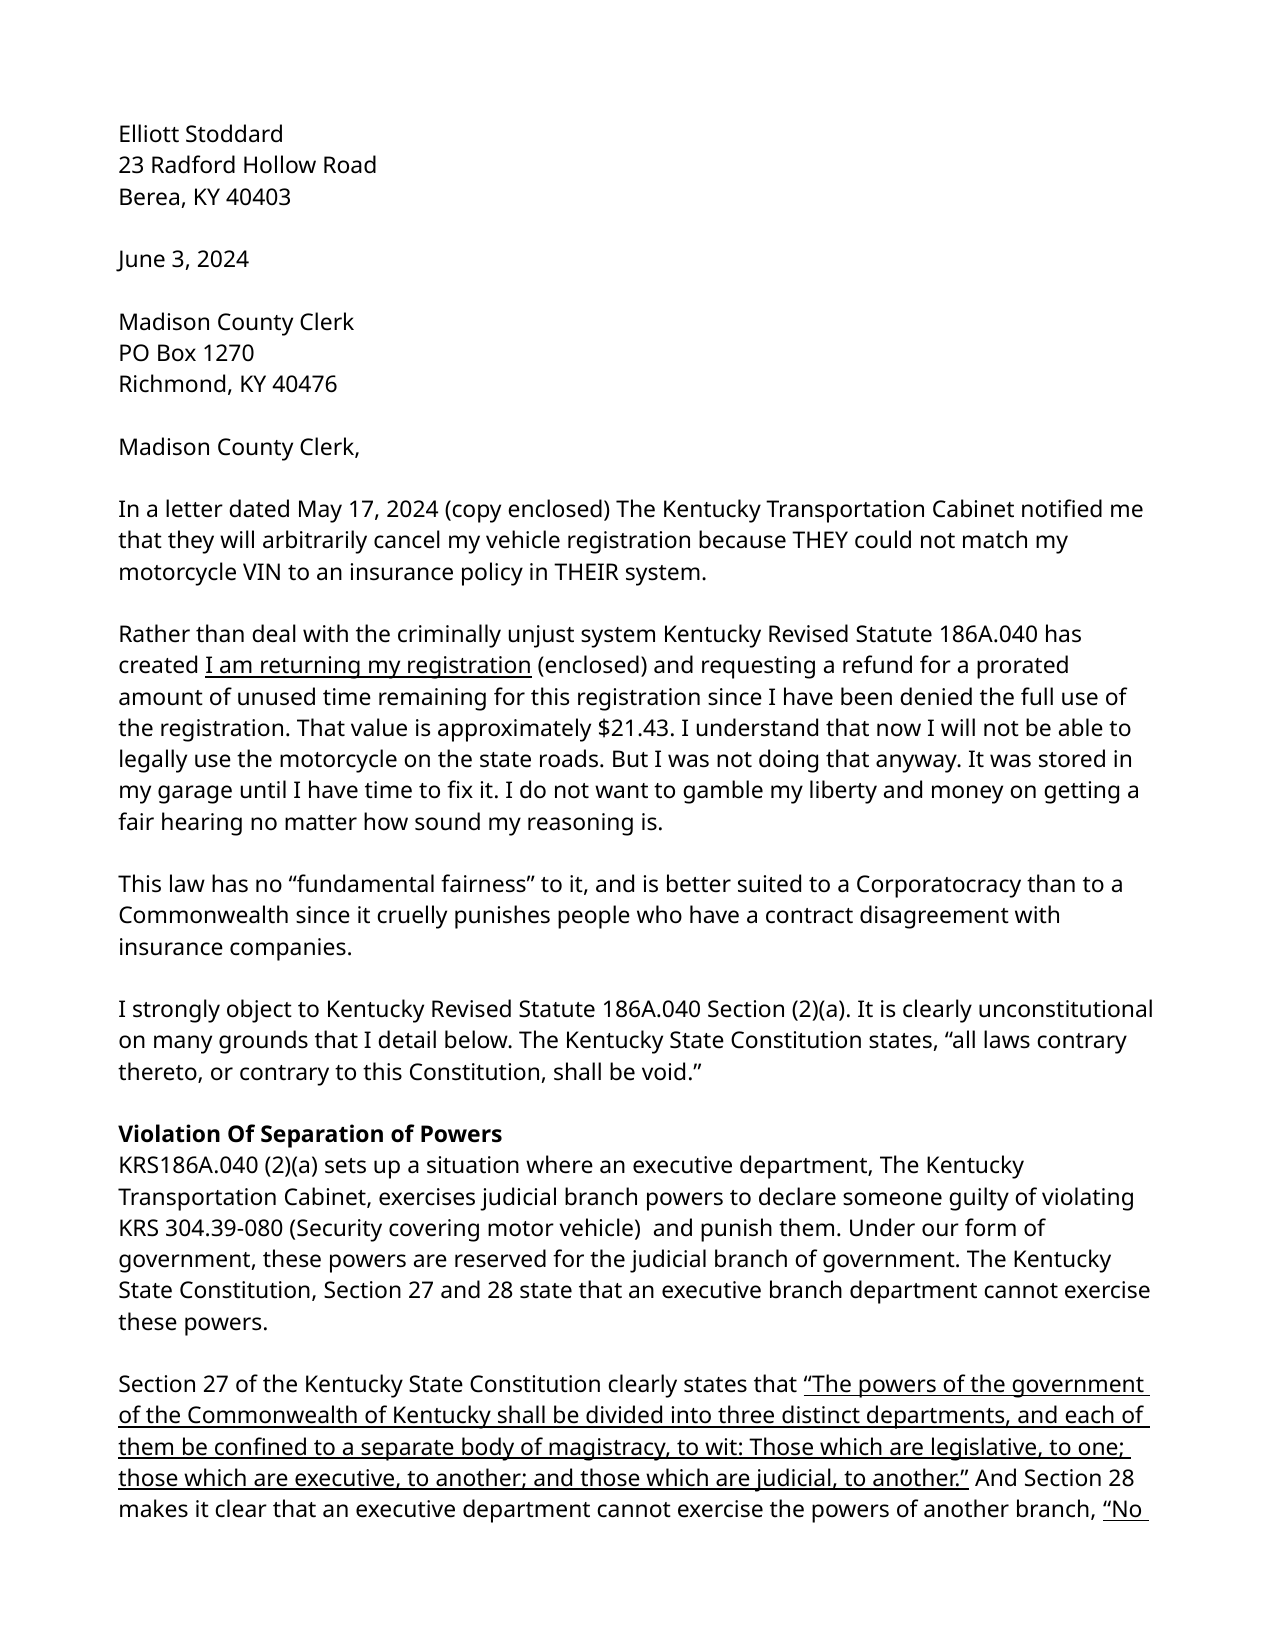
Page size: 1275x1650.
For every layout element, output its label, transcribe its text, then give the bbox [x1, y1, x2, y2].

text Madison County Clerk PO Box 1270 Richmond, KY 40476 [118, 306, 1157, 399]
text This law has no “fundamental fairness” to it, and is better suited to a Corporatocracy than to a Commonwealth since it cruelly punishes people who have a contract disagreement with insurance companies. [118, 868, 1157, 962]
text I strongly object to Kentucky Revised Statute 186A.040 Section (2)(a). It is clearly unconstitutional on many grounds that I detail below. The Kentucky State Constitution states, “all laws contrary thereto, or contrary to this Constitution, shall be void.” [118, 993, 1157, 1087]
text Section 27 of the Kentucky State Constitution clearly states that “The powers of the government of the Commonwealth of Kentucky shall be divided into three distinct departments, and each of them be confined to a separate body of magistracy, to wit: Those which are legislative, to one; those which are executive, to another; and those which are judicial, to another.” And Section 28 makes it clear that an executive department cannot exercise the powers of another branch, “No [118, 1368, 1157, 1524]
text June 3, 2024 [118, 243, 1157, 274]
text Madison County Clerk, [118, 431, 1157, 462]
text Elliott Stoddard 23 Radford Hollow Road Berea, KY 40403 [118, 118, 1157, 212]
text Rather than deal with the criminally unjust system Kentucky Revised Statute 186A.040 has created I am returning my registration (enclosed) and requesting a refund for a prorated amount of unused time remaining for this registration since I have been denied the full use of the registration. That value is approximately $21.43. I understand that now I will not be able to legally use the motorcycle on the state roads. But I was not doing that anyway. It was stored in my garage until I have time to fix it. I do not want to gamble my liberty and money on getting a fair hearing no matter how sound my reasoning is. [118, 618, 1157, 837]
text In a letter dated May 17, 2024 (copy enclosed) The Kentucky Transportation Cabinet notified me that they will arbitrarily cancel my vehicle registration because THEY could not match my motorcycle VIN to an insurance policy in THEIR system. [118, 493, 1157, 587]
text KRS186A.040 (2)(a) sets up a situation where an executive department, The Kentucky Transportation Cabinet, exercises judicial branch powers to declare someone guilty of violating KRS 304.39-080 (Security covering motor vehicle) and punish them. Under our form of government, these powers are reserved for the judicial branch of government. The Kentucky State Constitution, Section 27 and 28 state that an executive branch department cannot exercise these powers. [118, 1149, 1157, 1337]
text Violation Of Separation of Powers [118, 1118, 1157, 1149]
